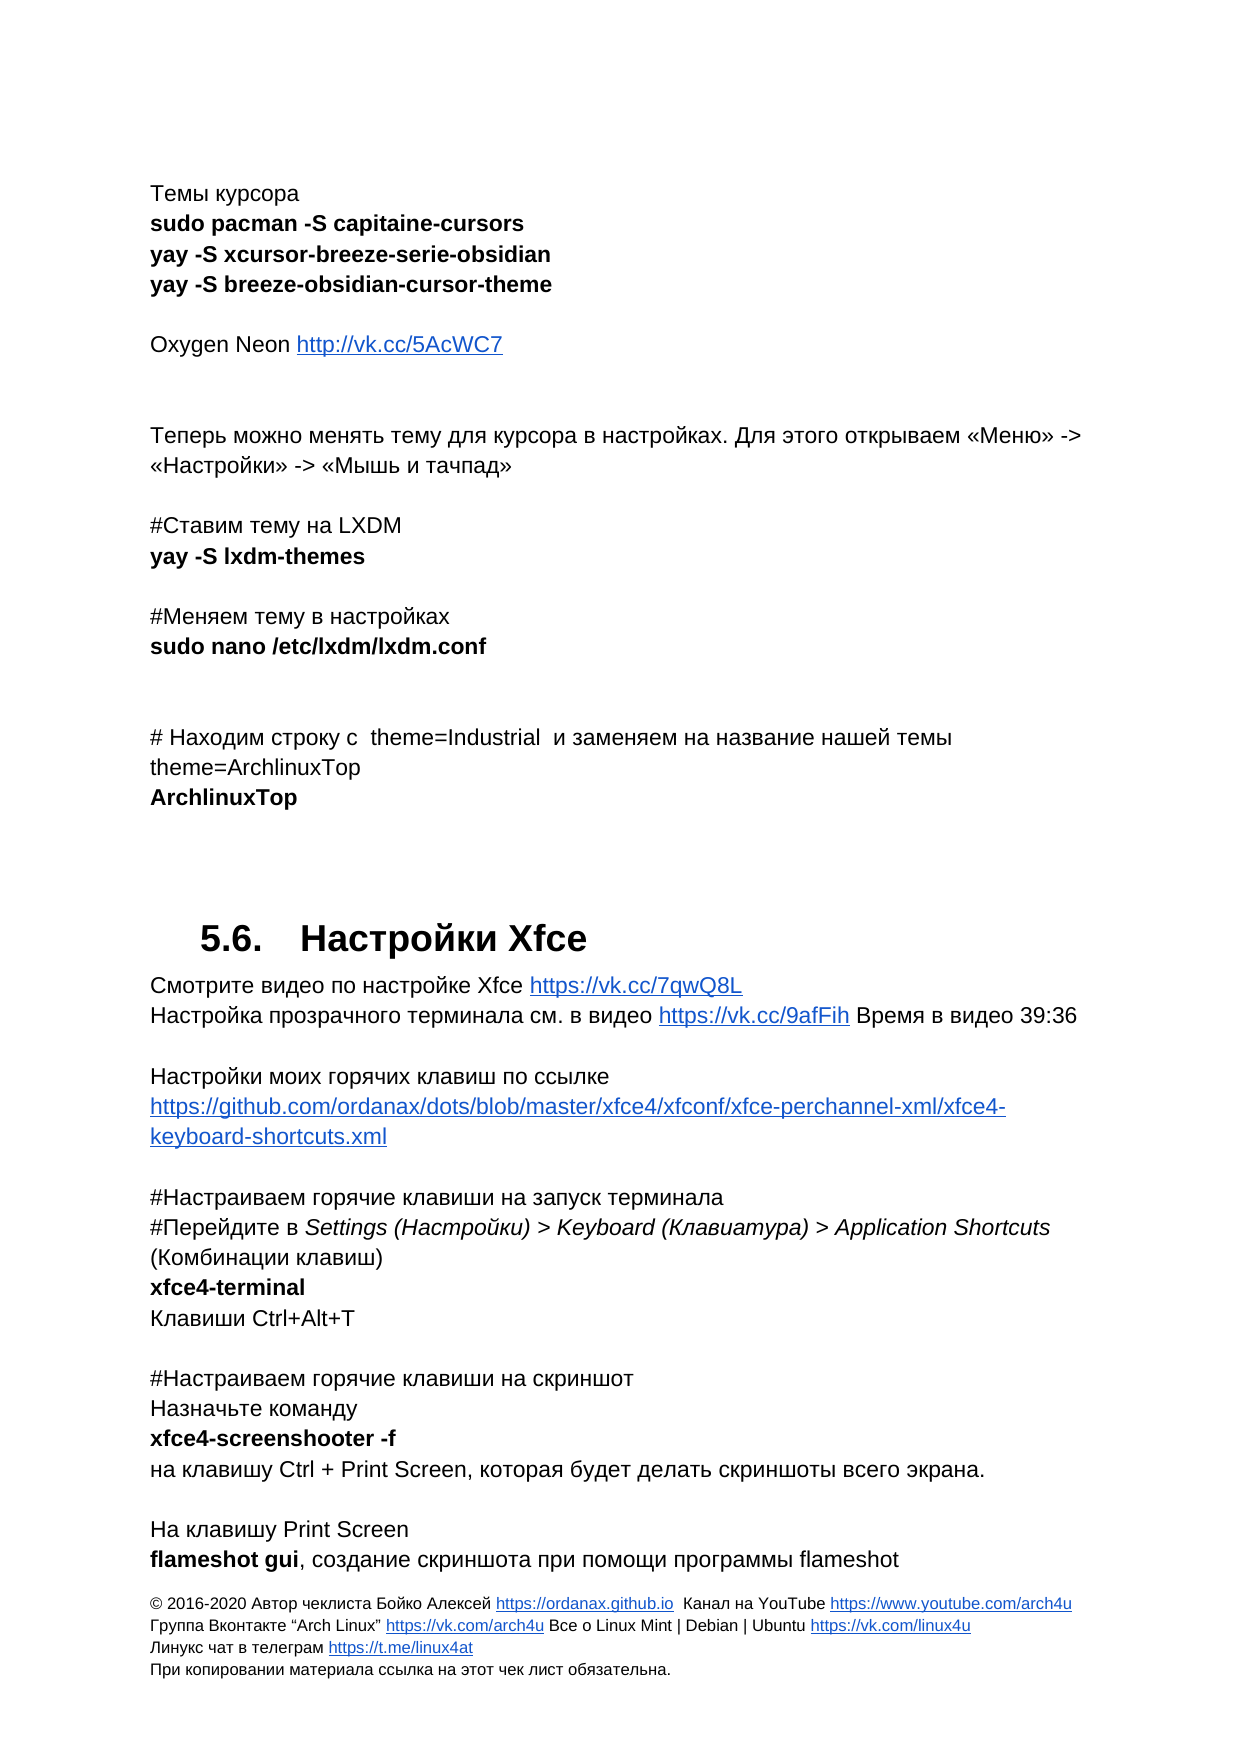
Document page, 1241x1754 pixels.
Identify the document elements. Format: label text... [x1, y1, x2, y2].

text yay -S lxdm-themes [150, 543, 1090, 569]
text Темы курсора [150, 180, 1090, 207]
text Настройка прозрачного терминала см. в видео https://vk.cc/9afFih Время в видео 39:36 [150, 1002, 1090, 1029]
text #Настраиваем горячие клавиши на запуск терминала [150, 1184, 1090, 1210]
text yay -S breeze-obsidian-cursor-theme [150, 271, 1090, 297]
text Клавиши Ctrl+Alt+T [150, 1304, 1090, 1331]
text Смотрите видео по настройке Xfce https://vk.cc/7qwQ8L [150, 972, 1090, 999]
text ArchlinuxTop [150, 784, 1090, 811]
text Oxygen Neon http://vk.cc/5AcWC7 [150, 331, 1090, 358]
text на клавишу Ctrl + Print Screen, которая будет делать скриншоты всего экрана. [150, 1456, 1090, 1482]
text # Находим строку с theme=Industrial и заменяем на название нашей темы theme=ArchlinuxTop [150, 724, 1090, 781]
text sudo pacman -S capitaine-cursors [150, 210, 1090, 237]
text #Ставим тему на LXDM [150, 512, 1090, 539]
subtitle Настройки Xfce [262, 917, 1090, 960]
text xfce4-terminal [150, 1274, 1090, 1301]
text yay -S xcursor-breeze-serie-obsidian [150, 241, 1090, 267]
text Настройки моих горячих клавиш по ссылке https://github.com/ordanax/dots/blob/master/xfce4/xfconf/xfce-perchannel-xml/xfce4-keyboard-shortcuts.xml [150, 1063, 1090, 1150]
text Назначьте команду [150, 1395, 1090, 1422]
text flameshot gui, создание скриншота при помощи программы flameshot [150, 1546, 1090, 1573]
text sudo nano /etc/lxdm/lxdm.conf [150, 633, 1090, 660]
text xfce4-screenshooter -f [150, 1425, 1090, 1452]
text #Меняем тему в настройках [150, 603, 1090, 629]
text #Перейдите в Settings (Настройки) > Keyboard (Клавиатура) > Application Shortcuts (Комбинации клавиш) [150, 1214, 1090, 1271]
text #Настраиваем горячие клавиши на скриншот [150, 1365, 1090, 1391]
text Теперь можно менять тему для курсора в настройках. Для этого открываем «Меню» -> «Настройки» -> «Мышь и тачпад» [150, 422, 1090, 478]
text На клавишу Print Screen [150, 1516, 1090, 1542]
